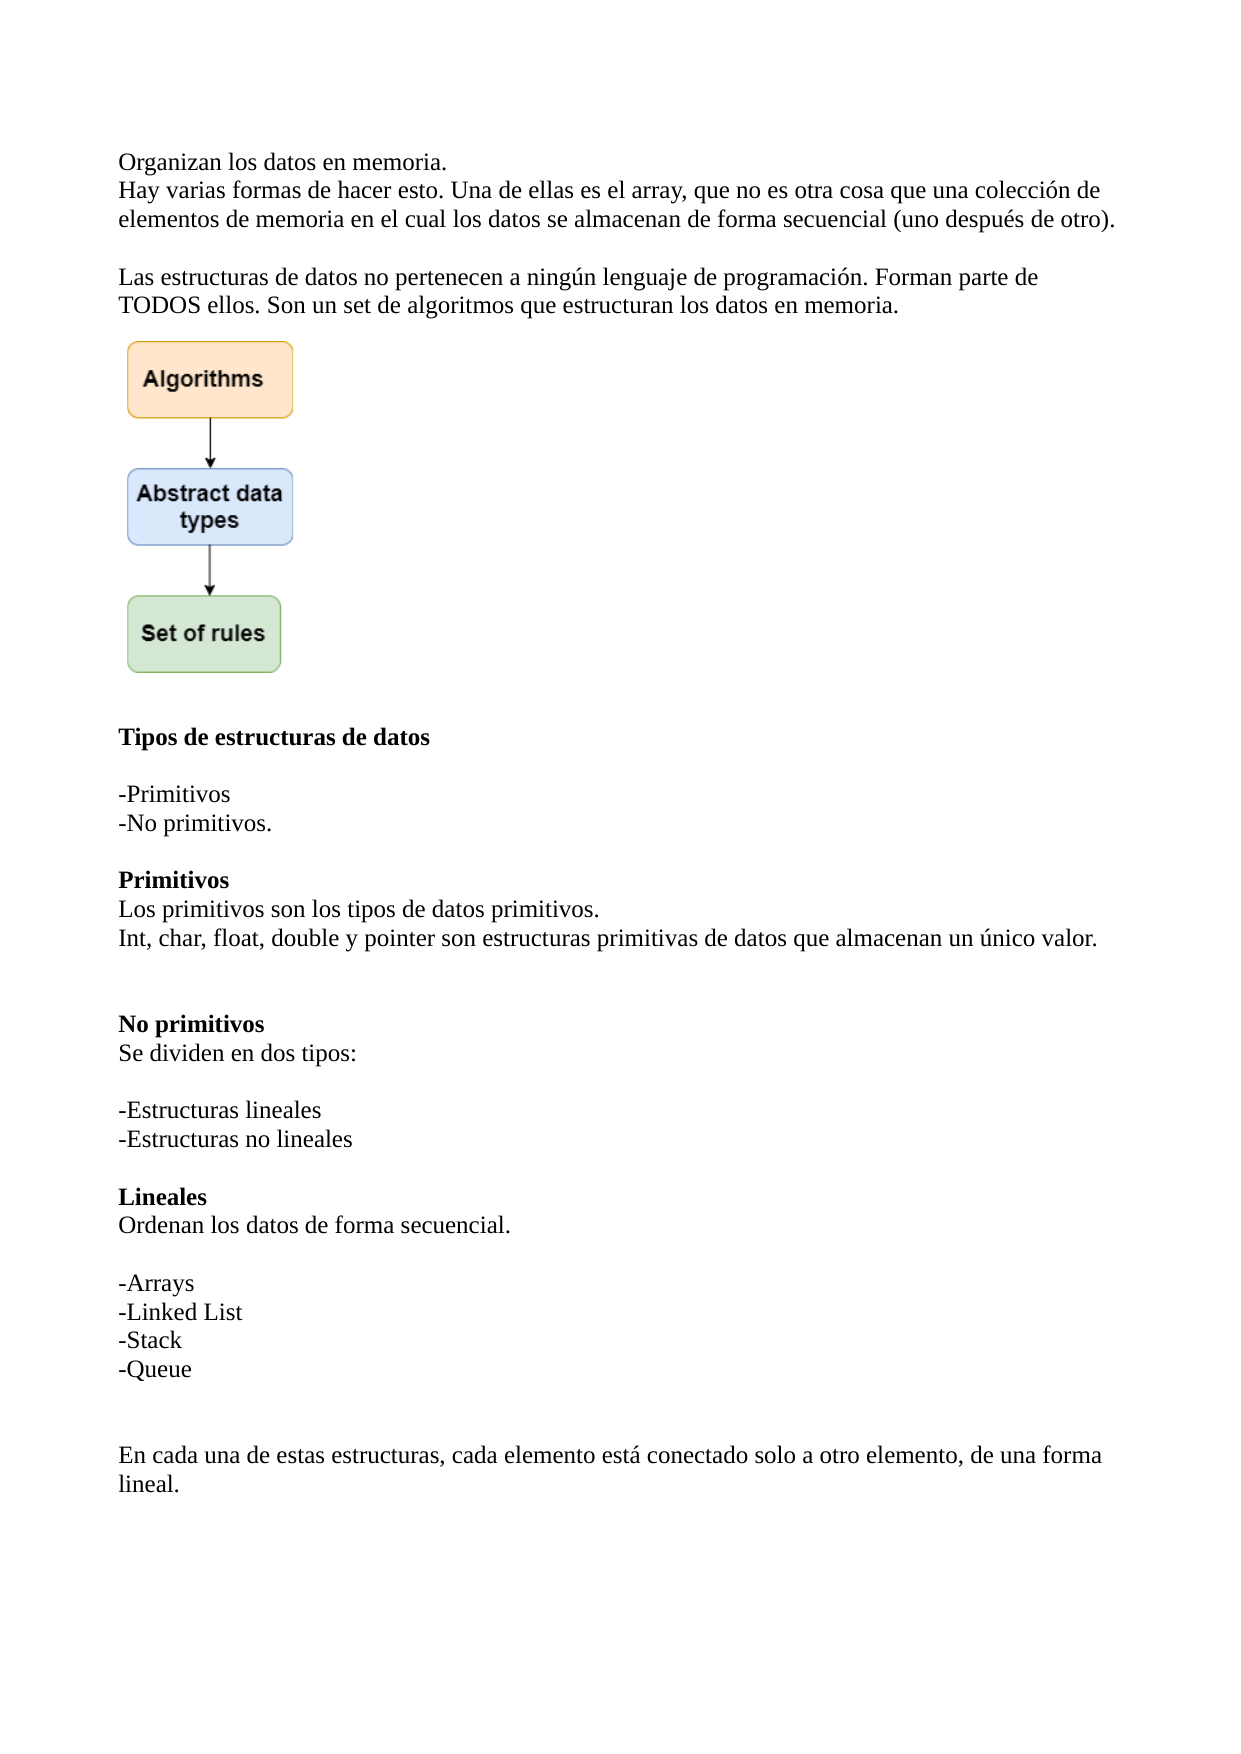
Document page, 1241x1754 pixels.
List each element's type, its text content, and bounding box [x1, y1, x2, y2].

text -Stack [118, 1326, 1122, 1354]
text Lineales [118, 1182, 1122, 1211]
text Las estructuras de datos no pertenecen a ningún lenguaje de programación. Forman parte de TODOS ellos. Son un set de algoritmos que estructuran los datos en memoria. [118, 262, 1122, 319]
picture [127, 341, 294, 673]
text Se dividen en dos tipos: [118, 1038, 1122, 1067]
text Los primitivos son los tipos de datos primitivos. [118, 894, 1122, 923]
text No primitivos [118, 1009, 1122, 1038]
text -Estructuras lineales [118, 1096, 1122, 1124]
text -Estructuras no lineales [118, 1124, 1122, 1153]
text En cada una de estas estructuras, cada elemento está conectado solo a otro elemento, de una forma lineal. [118, 1441, 1122, 1498]
text -Arrays [118, 1268, 1122, 1297]
text Primitivos [118, 866, 1122, 894]
text Tipos de estructuras de datos [118, 722, 1122, 751]
text -Queue [118, 1354, 1122, 1383]
text -No primitivos. [118, 808, 1122, 837]
text Organizan los datos en memoria. Hay varias formas de hacer esto. Una de ellas es el array, que no es otra cosa que una colección de elementos de memoria en el cual los datos se almacenan de forma secuencial (uno después de otro). [118, 147, 1122, 233]
text Int, char, float, double y pointer son estructuras primitivas de datos que almacenan un único valor. [118, 923, 1122, 952]
text Ordenan los datos de forma secuencial. [118, 1211, 1122, 1239]
text -Primitivos [118, 779, 1122, 808]
text -Linked List [118, 1297, 1122, 1326]
